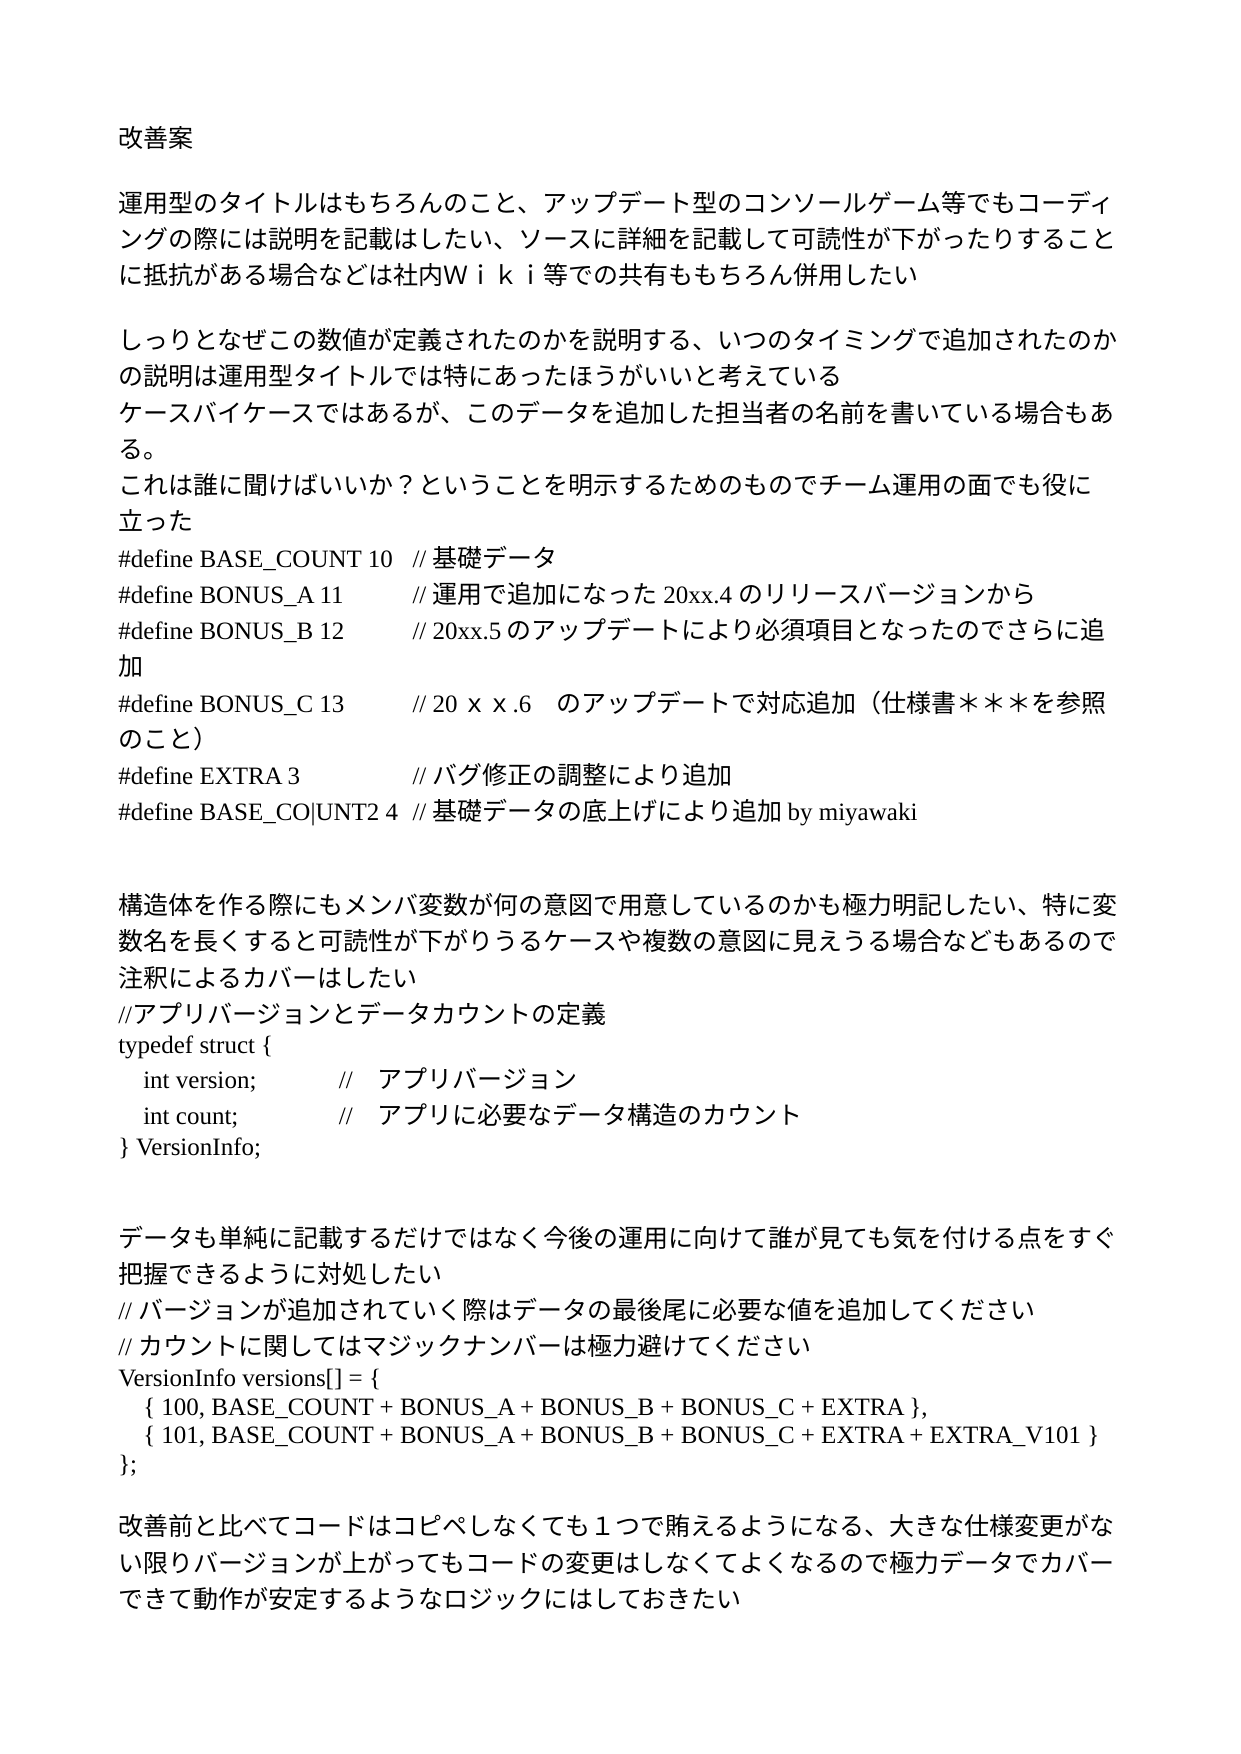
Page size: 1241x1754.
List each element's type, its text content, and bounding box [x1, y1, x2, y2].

text // バージョンが追加されていく際はデータの最後尾に必要な値を追加してください [118, 1291, 1122, 1327]
text VersionInfo versions[] = { [118, 1363, 1122, 1392]
text } VersionInfo; [118, 1132, 1122, 1161]
text #define BASE_CO|UNT2 4 // 基礎データの底上げにより追加 by miyawaki [118, 792, 1122, 828]
text データも単純に記載するだけではなく今後の運用に向けて誰が見ても気を付ける点をすぐ把握できるように対処したい [118, 1218, 1122, 1291]
text これは誰に聞けばいいか？ということを明示するためのものでチーム運用の面でも役に立った [118, 466, 1122, 538]
text しっりとなぜこの数値が定義されたのかを説明する、いつのタイミングで追加されたのかの説明は運用型タイトルでは特にあったほうがいいと考えている [118, 321, 1122, 393]
text { 101, BASE_COUNT + BONUS_A + BONUS_B + BONUS_C + EXTRA + EXTRA_V101 } [118, 1421, 1122, 1449]
text ケースバイケースではあるが、このデータを追加した担当者の名前を書いている場合もある。 [118, 393, 1122, 466]
text #define BONUS_C 13 // 20ｘｘ.6 のアップデートで対応追加（仕様書＊＊＊を参照のこと） [118, 683, 1122, 756]
text 構造体を作る際にもメンバ変数が何の意図で用意しているのかも極力明記したい、特に変数名を長くすると可読性が下がりうるケースや複数の意図に見えうる場合などもあるので注釈によるカバーはしたい [118, 886, 1122, 994]
text 改善前と比べてコードはコピペしなくても１つで賄えるようになる、大きな仕様変更がない限りバージョンが上がってもコードの変更はしなくてよくなるので極力データでカバーできて動作が安定するようなロジックにはしておきたい [118, 1507, 1122, 1616]
text }; [118, 1449, 1122, 1478]
text #define BONUS_A 11 // 運用で追加になった 20xx.4 のリリースバージョンから [118, 574, 1122, 611]
text int count; // アプリに必要なデータ構造のカウント [118, 1096, 1122, 1132]
text #define BASE_COUNT 10 // 基礎データ [118, 538, 1122, 574]
text 改善案 [118, 118, 1122, 154]
text { 100, BASE_COUNT + BONUS_A + BONUS_B + BONUS_C + EXTRA }, [118, 1392, 1122, 1421]
text #define BONUS_B 12 // 20xx.5のアップデートにより必須項目となったのでさらに追加 [118, 611, 1122, 683]
text 運用型のタイトルはもちろんのこと、アップデート型のコンソールゲーム等でもコーディングの際には説明を記載はしたい、ソースに詳細を記載して可読性が下がったりすることに抵抗がある場合などは社内Ｗｉｋｉ等での共有ももちろん併用したい [118, 183, 1122, 292]
text #define EXTRA 3 // バグ修正の調整により追加 [118, 756, 1122, 792]
text typedef struct { [118, 1031, 1122, 1059]
text // カウントに関してはマジックナンバーは極力避けてください [118, 1327, 1122, 1363]
text //アプリバージョンとデータカウントの定義 [118, 994, 1122, 1031]
text int version; // アプリバージョン [118, 1059, 1122, 1096]
